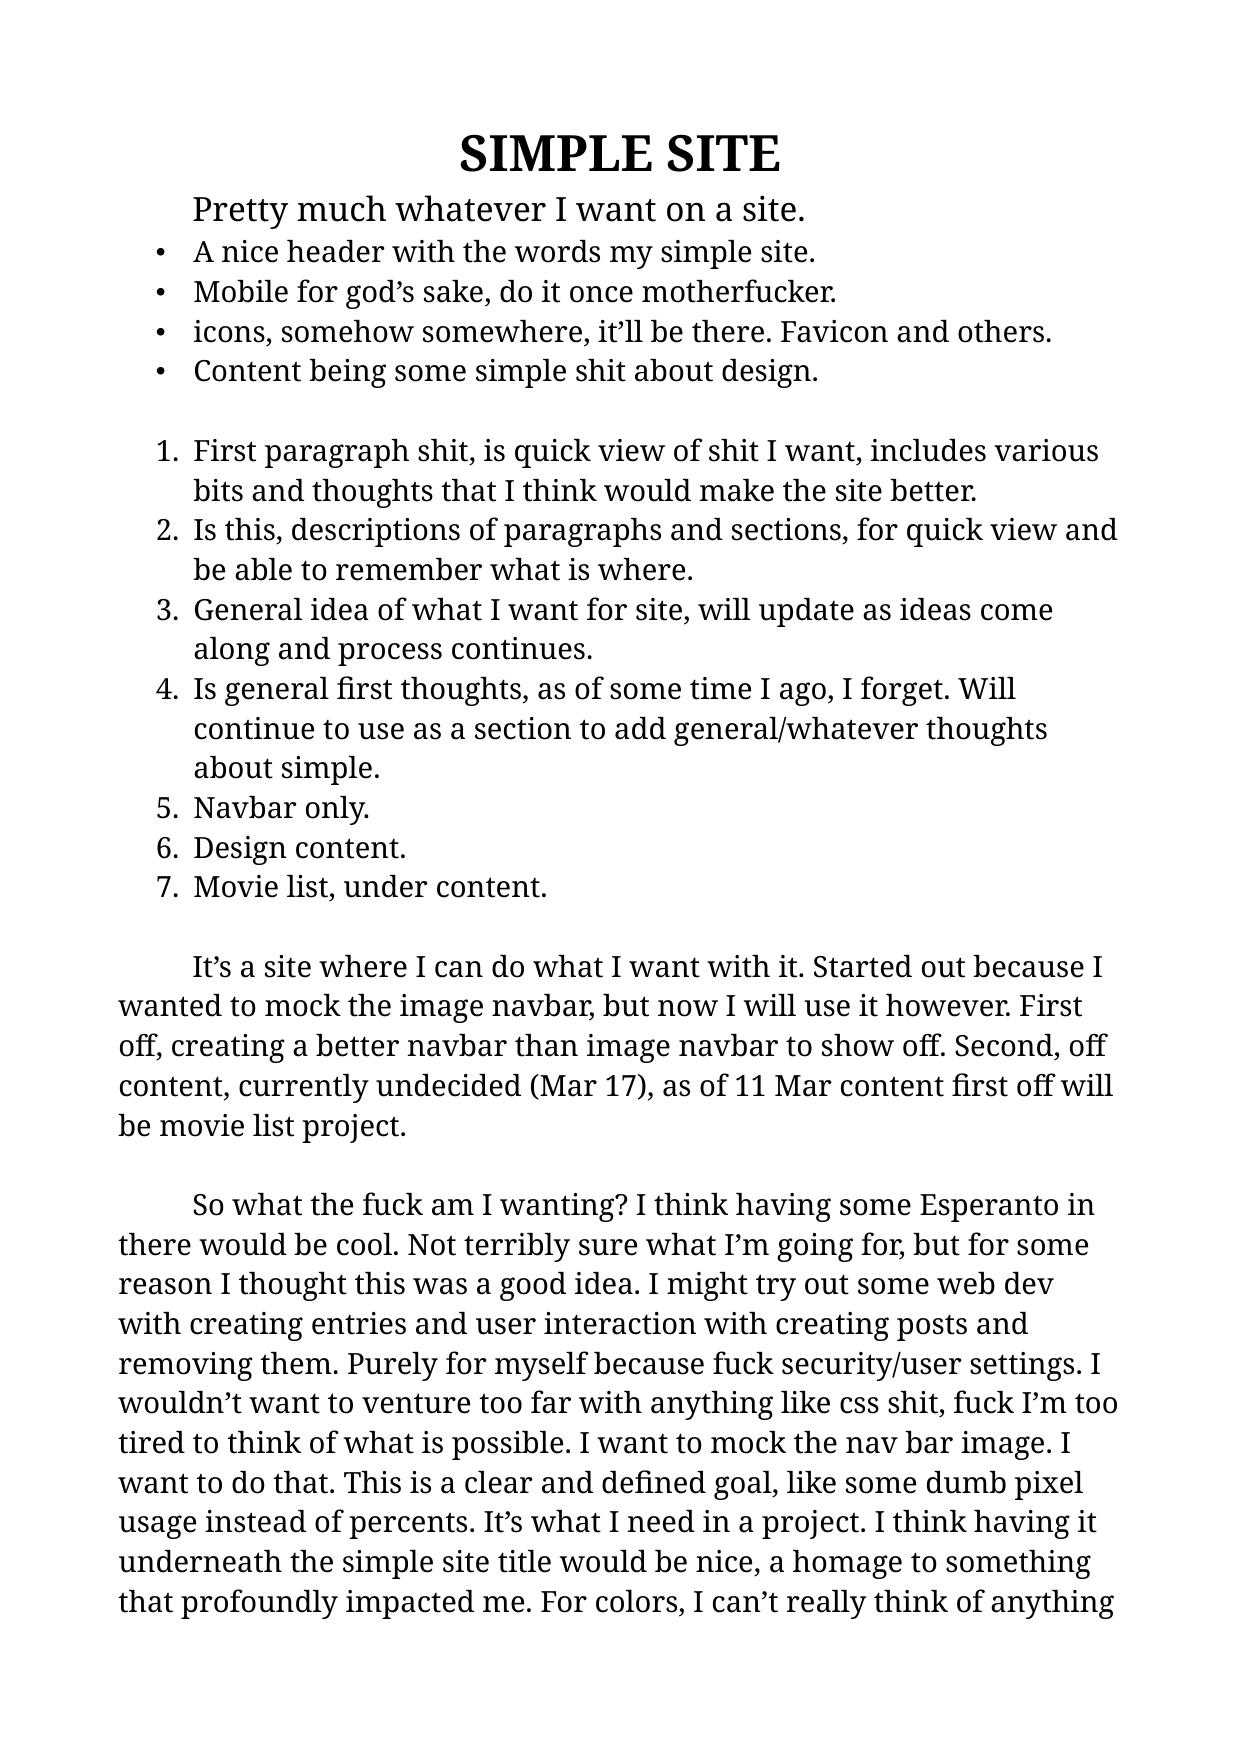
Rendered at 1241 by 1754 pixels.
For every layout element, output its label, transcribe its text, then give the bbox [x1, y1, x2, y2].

list Movie list, under content. [156, 867, 1122, 906]
list A nice header with the words my simple site. [156, 232, 1122, 271]
text SIMPLE SITE [118, 118, 1122, 186]
text Pretty much whatever I want on a site. [118, 186, 1122, 232]
list General idea of what I want for site, will update as ideas come along and process continues. [156, 589, 1122, 668]
list icons, somehow somewhere, it’ll be there. Favicon and others. [156, 311, 1122, 351]
list Content being some simple shit about design. [156, 351, 1122, 390]
list Navbar only. [156, 787, 1122, 827]
list Mobile for god’s sake, do it once motherfucker. [156, 271, 1122, 311]
text So what the fuck am I wanting? I think having some Esperanto in there would be cool. Not terribly sure what I’m going for, but for some reason I thought this was a good idea. I might try out some web dev with creating entries and user interaction with creating posts and removing them. Purely for myself because fuck security/user settings. I wouldn’t want to venture too far with anything like css shit, fuck I’m too tired to think of what is possible. I want to mock the nav bar image. I want to do that. This is a clear and defined goal, like some dumb pixel usage instead of percents. It’s what I need in a project. I think having it underneath the simple site title would be nice, a homage to something that profoundly impacted me. For colors, I can’t really think of anything [118, 1184, 1122, 1621]
list First paragraph shit, is quick view of shit I want, includes various bits and thoughts that I think would make the site better. [156, 430, 1122, 509]
list Design content. [156, 827, 1122, 867]
list Is general first thoughts, as of some time I ago, I forget. Will continue to use as a section to add general/whatever thoughts about simple. [156, 668, 1122, 787]
list Is this, descriptions of paragraphs and sections, for quick view and be able to remember what is where. [156, 509, 1122, 589]
text It’s a site where I can do what I want with it. Started out because I wanted to mock the image navbar, but now I will use it however. First off, creating a better navbar than image navbar to show off. Second, off content, currently undecided (Mar 17), as of 11 Mar content first off will be movie list project. [118, 946, 1122, 1144]
